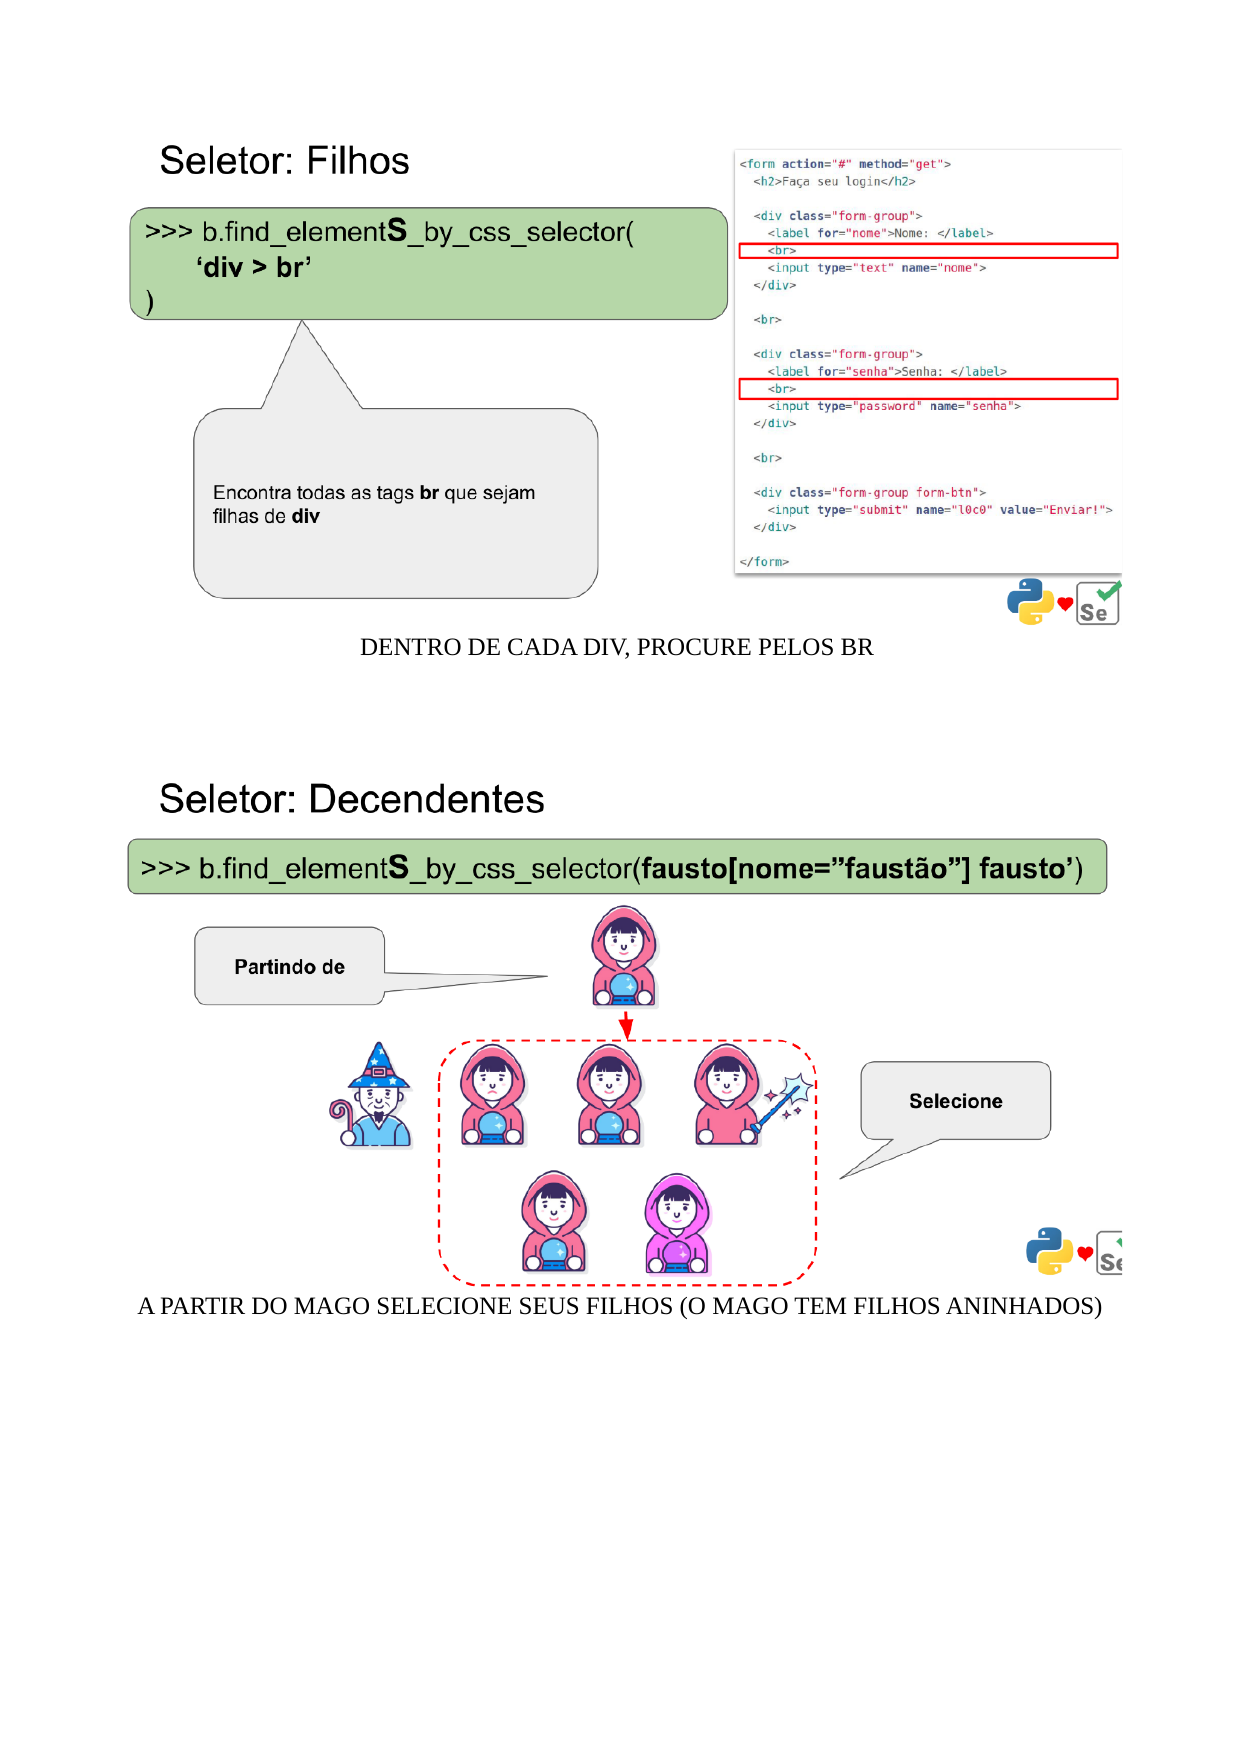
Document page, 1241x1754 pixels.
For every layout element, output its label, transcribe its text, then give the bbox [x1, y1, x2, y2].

picture [118, 118, 1123, 628]
text DENTRO DE CADA DIV, PROCURE PELOS BR [118, 628, 1122, 661]
picture [118, 775, 1123, 1287]
text A PARTIR DO MAGO SELECIONE SEUS FILHOS (O MAGO TEM FILHOS ANINHADOS) [118, 1287, 1122, 1319]
